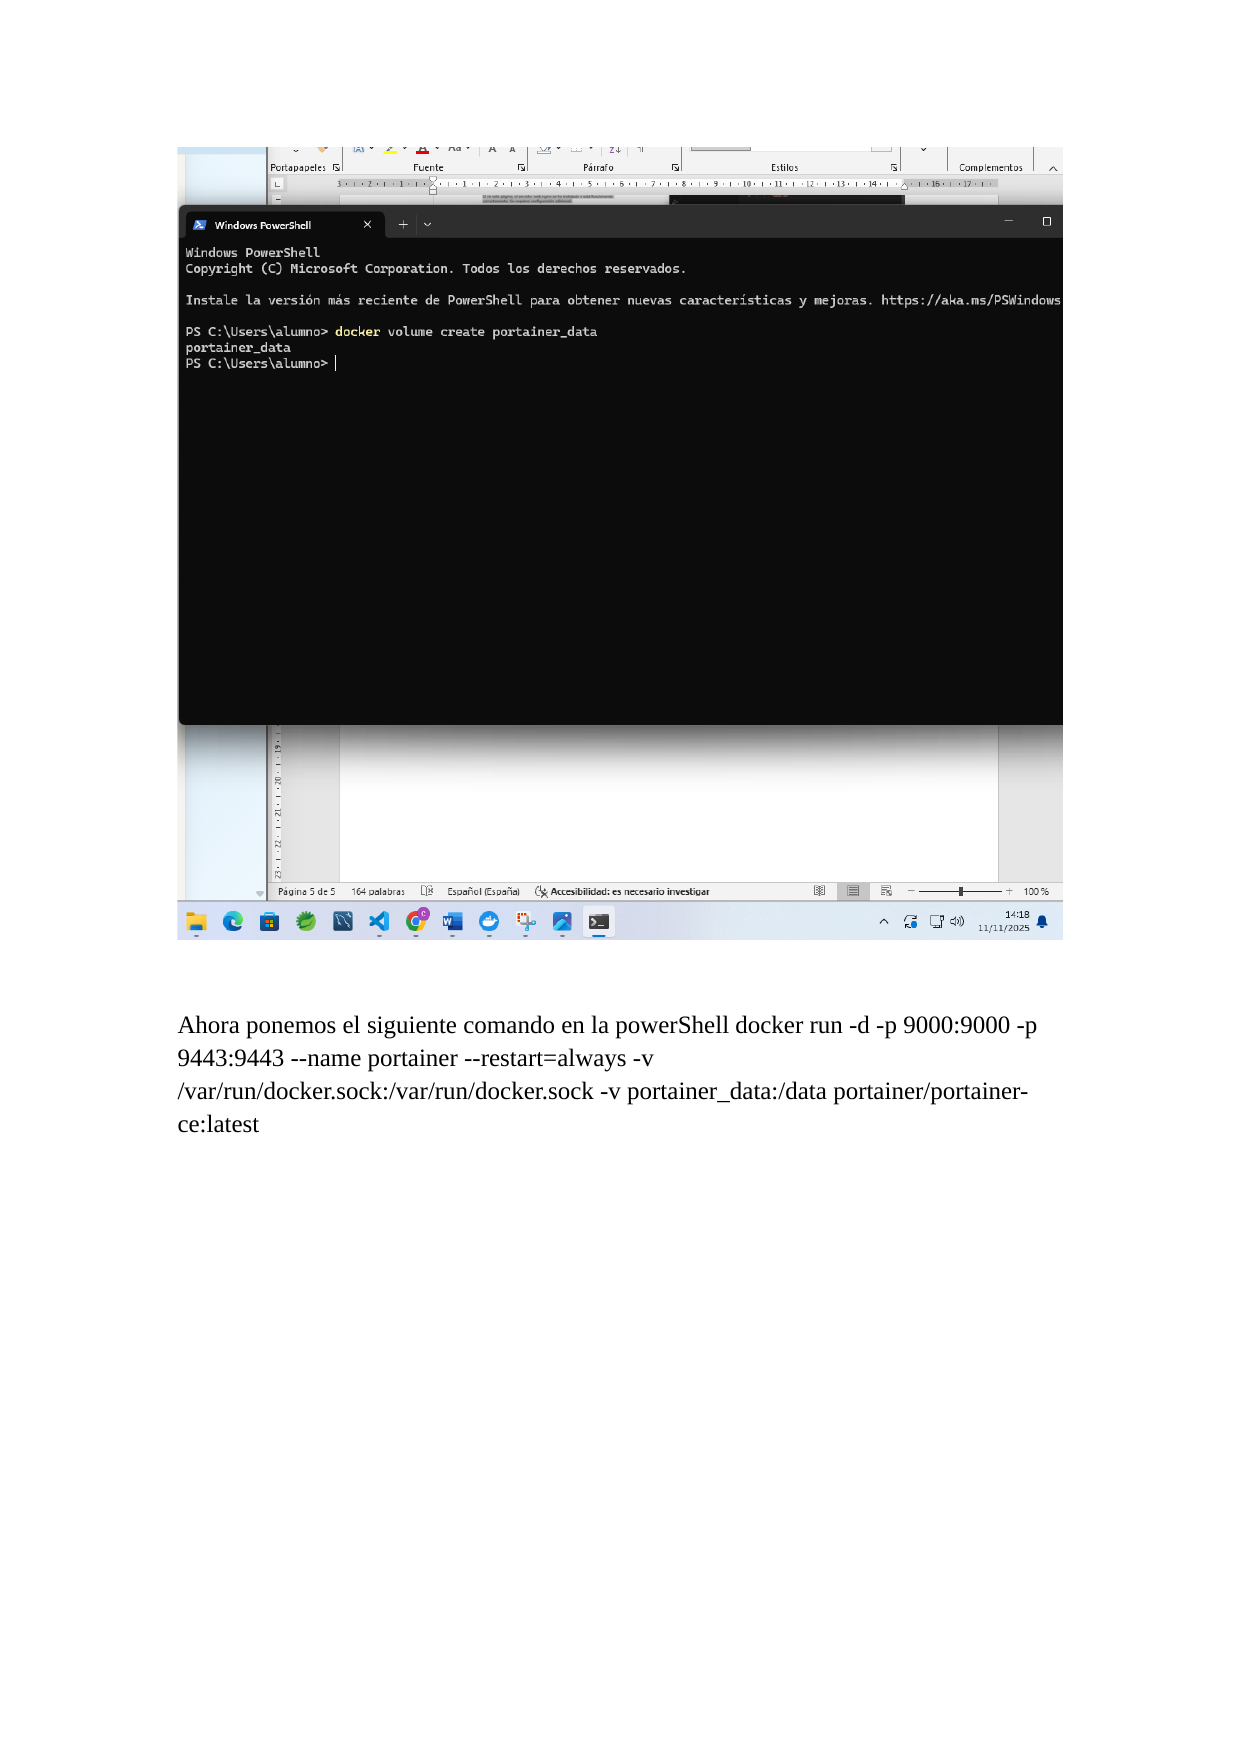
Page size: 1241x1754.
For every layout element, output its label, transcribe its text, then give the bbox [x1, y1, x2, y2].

text Ahora ponemos el siguiente comando en la powerShell docker run -d -p 9000:9000 -p 9443:9443 --name portainer --restart=always -v /var/run/docker.sock:/var/run/docker.sock -v portainer_data:/data portainer/portainer-ce:latest [177, 1010, 1063, 1138]
